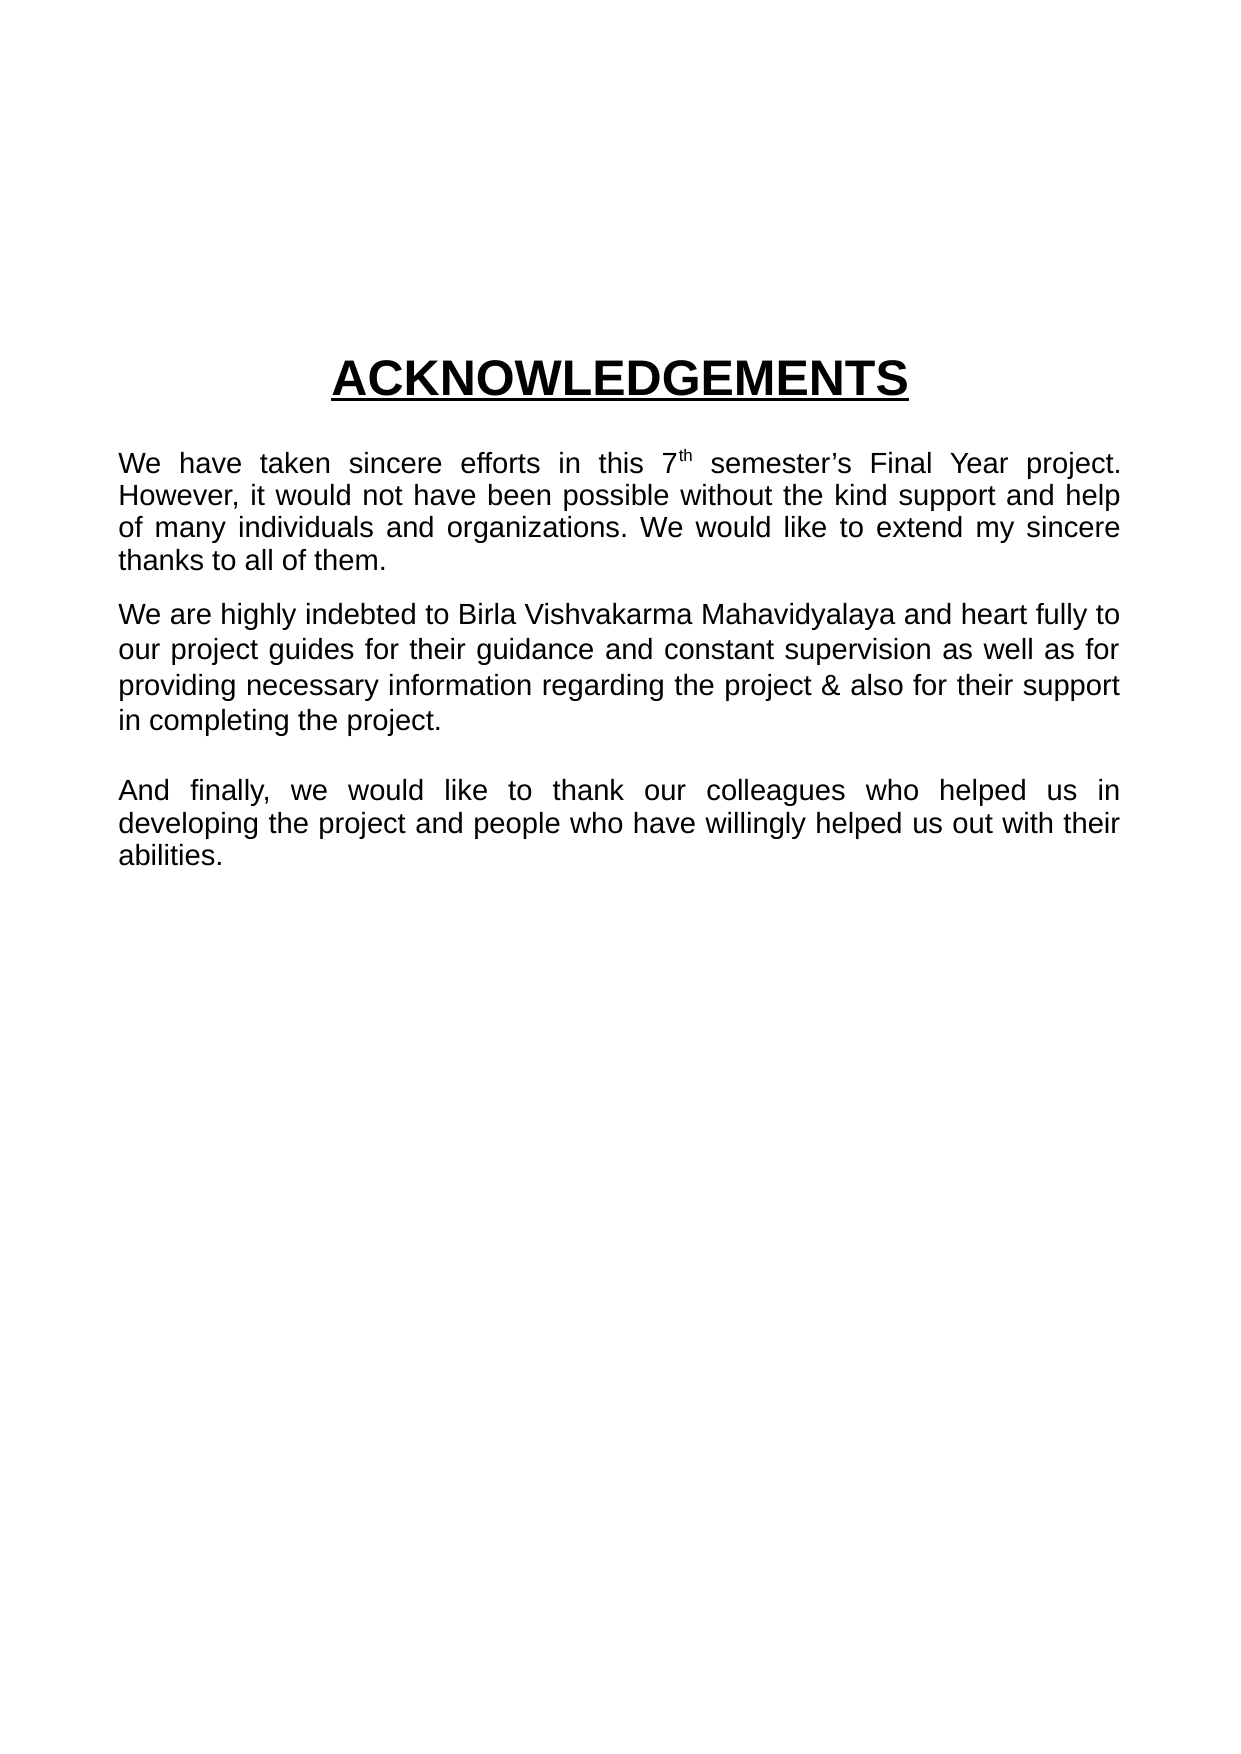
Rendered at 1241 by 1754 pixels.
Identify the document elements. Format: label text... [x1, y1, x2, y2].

text ACKNOWLEDGEMENTS [118, 348, 1122, 406]
text We have taken sincere efforts in this 7th semester’s Final Year project. However, it would not have been possible without the kind support and help of many individuals and organizations. We would like to extend my sincere thanks to all of them. [118, 447, 1122, 576]
text And finally, we would like to thank our colleagues who helped us in developing the project and people who have willingly helped us out with their abilities. [118, 774, 1122, 872]
text We are highly indebted to Birla Vishvakarma Mahavidyalaya and heart fully to our project guides for their guidance and constant supervision as well as for providing necessary information regarding the project & also for their support in completing the project. [118, 597, 1122, 737]
